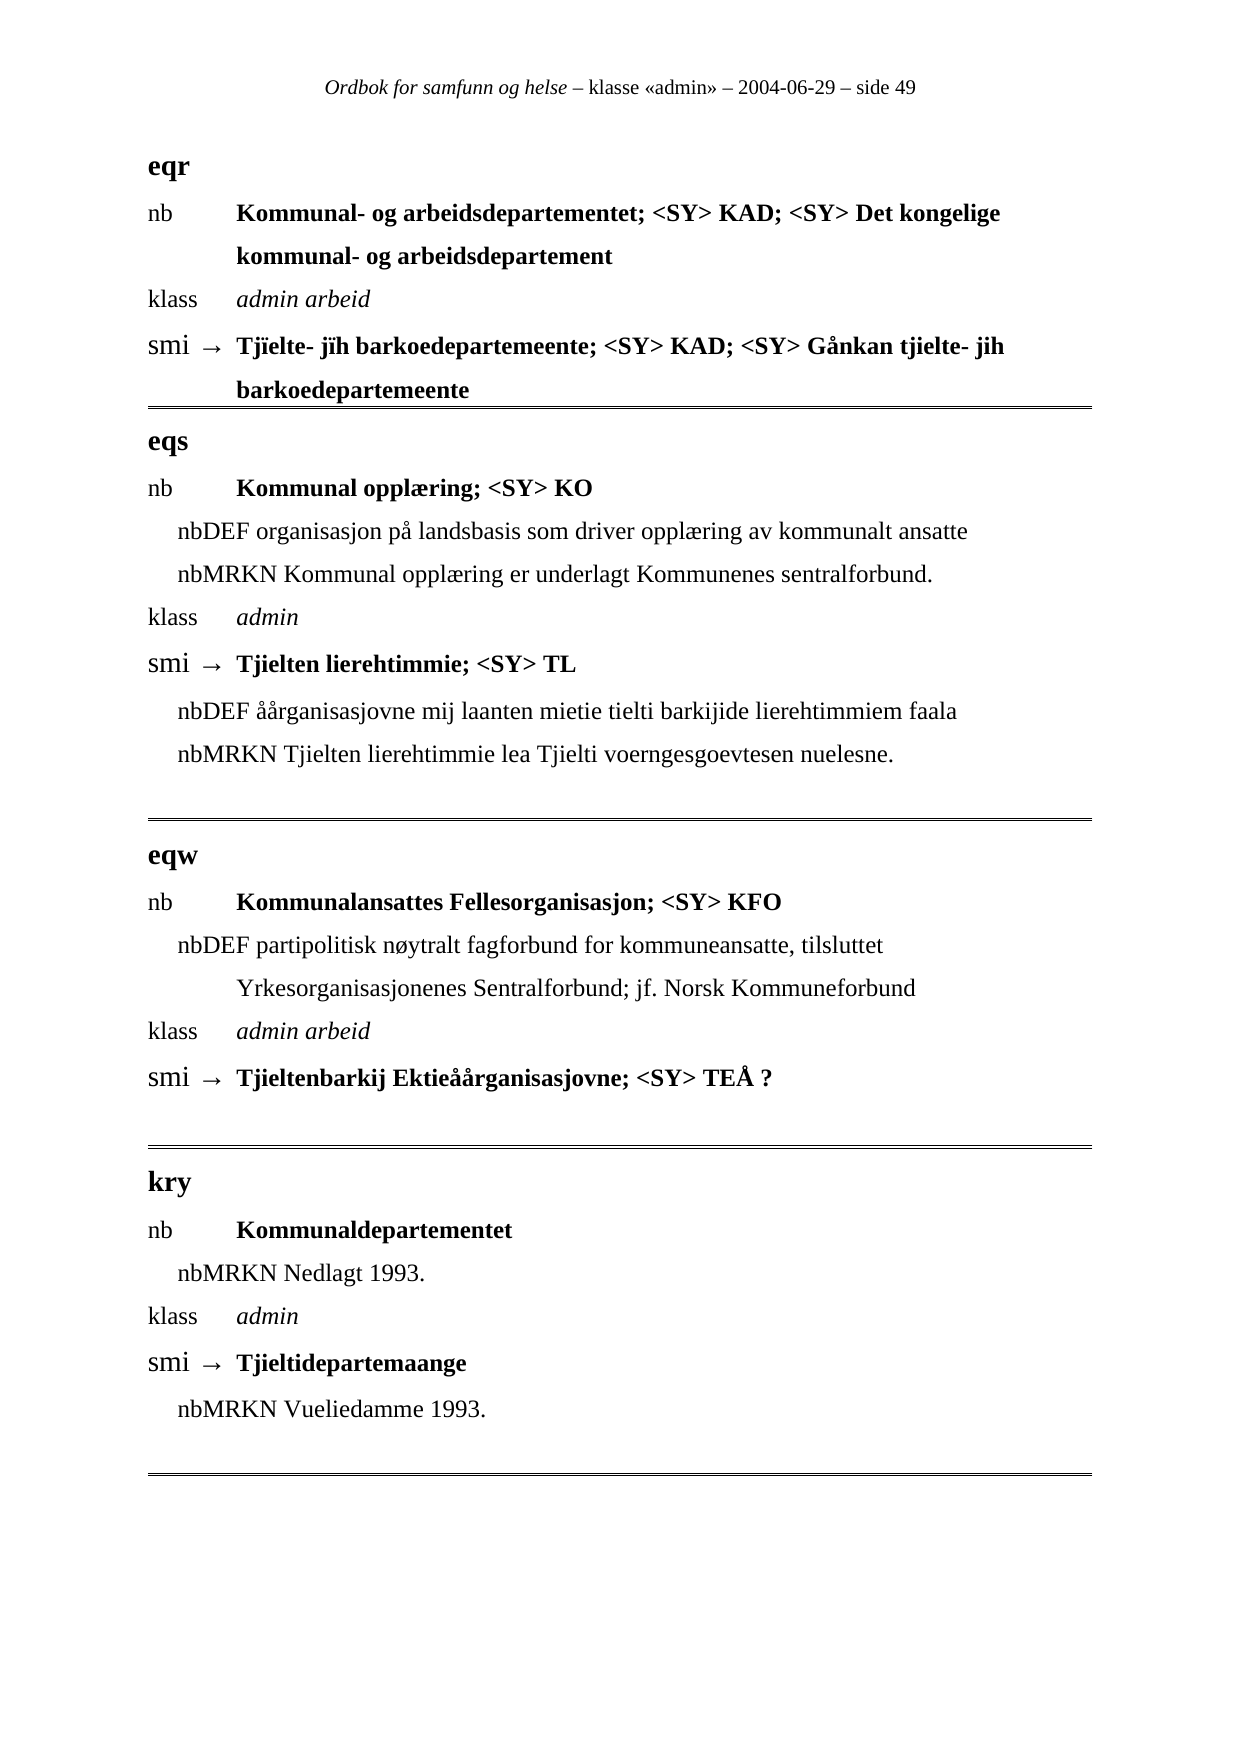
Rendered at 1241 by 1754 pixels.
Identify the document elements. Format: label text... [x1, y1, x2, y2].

text nbDEF organisasjon på landsbasis som driver opplæring av kommunalt ansatte [177, 516, 1092, 545]
text nb Kommunalansattes Fellesorganisasjon; <SY> KFO [148, 887, 1092, 916]
text klass admin [148, 602, 1092, 631]
text nbMRKN Tjielten lierehtimmie lea Tjielti voerngesgoevtesen nuelesne. [177, 739, 1092, 768]
text klass admin arbeid [148, 1016, 1092, 1045]
text nbMRKN Nedlagt 1993. [177, 1258, 1092, 1287]
text eqr [148, 148, 1092, 181]
text eqs [148, 423, 1092, 456]
text nbDEF partipolitisk nøytralt fagforbund for kommuneansatte, tilsluttet Yrkesorganisasjonenes Sentralforbund; jf. Norsk Kommuneforbund [177, 930, 1092, 1002]
text nbDEF åårganisasjovne mij laanten mietie tielti barkijide lierehtimmiem faala [177, 696, 1092, 724]
text klass admin arbeid [148, 284, 1092, 313]
text nb Kommunaldepartementet [148, 1215, 1092, 1244]
text eqw [148, 837, 1092, 870]
text nbMRKN Kommunal opplæring er underlagt Kommunenes sentralforbund. [177, 559, 1092, 588]
text kry [148, 1164, 1092, 1198]
text nb Kommunal- og arbeidsdepartementet; <SY> KAD; <SY> Det kongelige kommunal- og arbeidsdepartement [148, 198, 1092, 270]
text klass admin [148, 1301, 1092, 1330]
text smi → Tjïelte- jïh barkoedepartemeente; <SY> KAD; <SY> Gånkan tjielte- jih barkoedepartemeente [148, 327, 1092, 406]
text smi → Tjielten lierehtimmie; <SY> TL [148, 646, 1092, 679]
text smi → Tjieltidepartemaange [148, 1344, 1092, 1378]
text nb Kommunal opplæring; <SY> KO [148, 473, 1092, 502]
text smi → Tjieltenbarkij Ektieåårganisasjovne; <SY> TEÅ ? [148, 1059, 1092, 1093]
text nbMRKN Vueliedamme 1993. [177, 1394, 1092, 1423]
